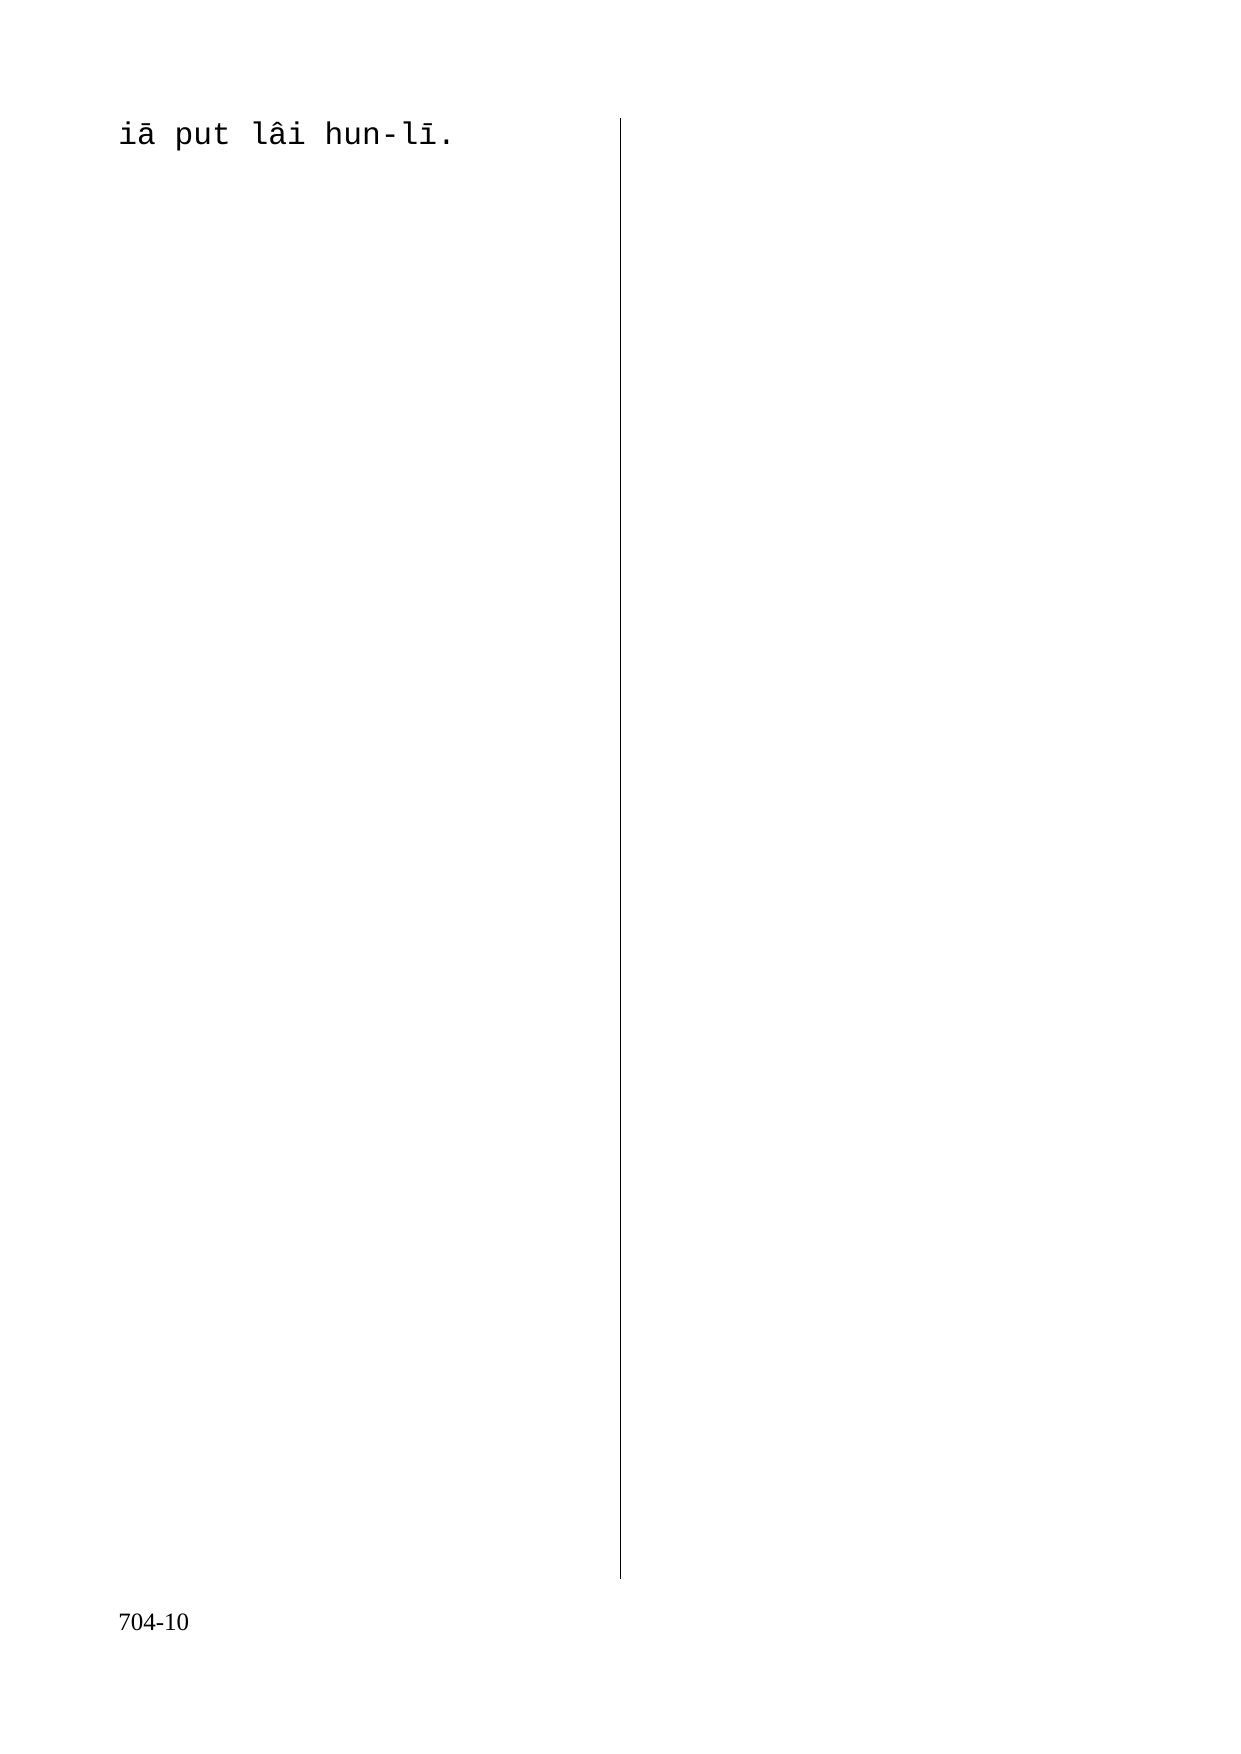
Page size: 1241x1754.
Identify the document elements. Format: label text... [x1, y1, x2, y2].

text iā put lâi hun-lī. [118, 118, 618, 153]
